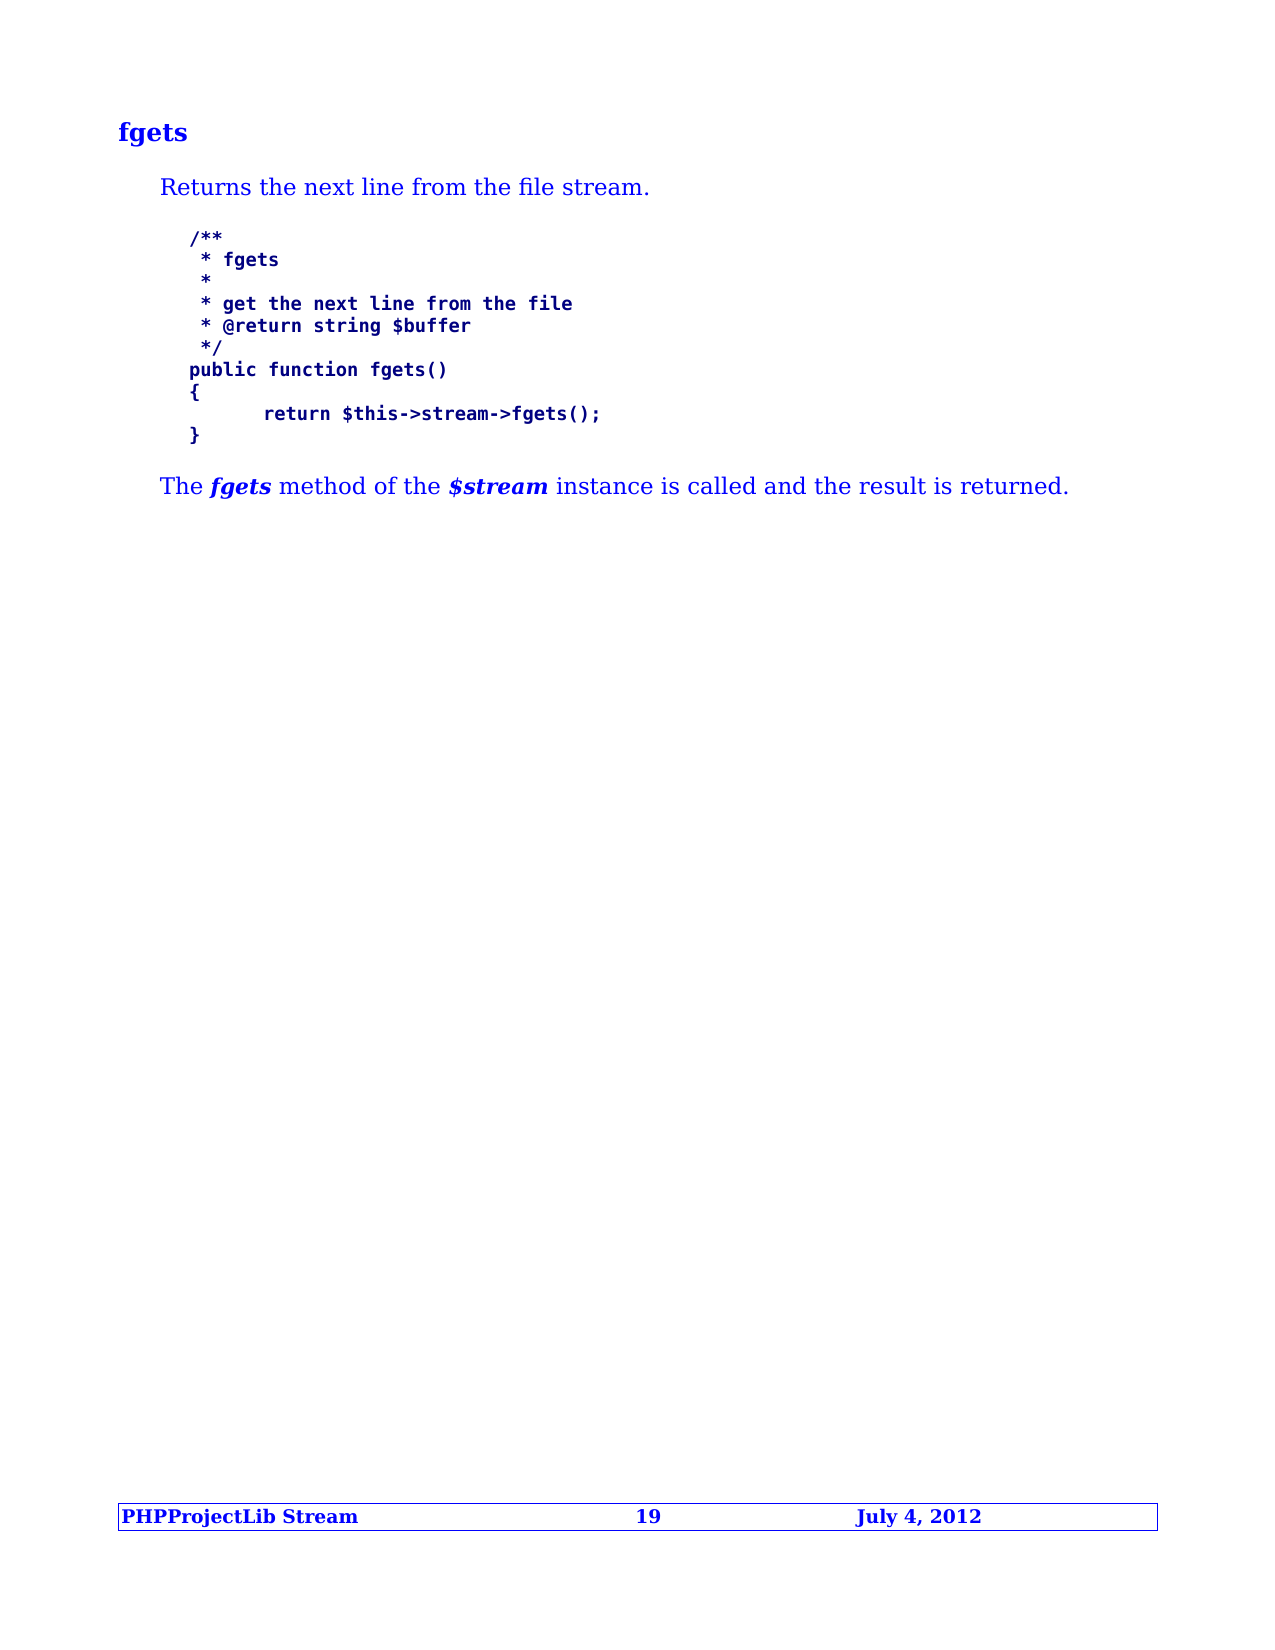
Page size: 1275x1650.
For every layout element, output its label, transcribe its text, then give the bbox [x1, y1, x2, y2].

list { [189, 381, 1157, 402]
list } [189, 424, 1157, 446]
title fgets [118, 118, 1157, 147]
list * fgets [189, 249, 1157, 271]
text The fgets method of the $stream instance is called and the result is returned. [159, 473, 1157, 499]
text Returns the next line from the file stream. [159, 174, 1157, 201]
list return $this->stream->fgets(); [189, 402, 1157, 424]
list * get the next line from the file [189, 293, 1157, 315]
list * @return string $buffer [189, 315, 1157, 337]
list /** [189, 227, 1157, 249]
list * [189, 271, 1157, 293]
list */ [189, 337, 1157, 359]
list public function fgets() [189, 359, 1157, 381]
